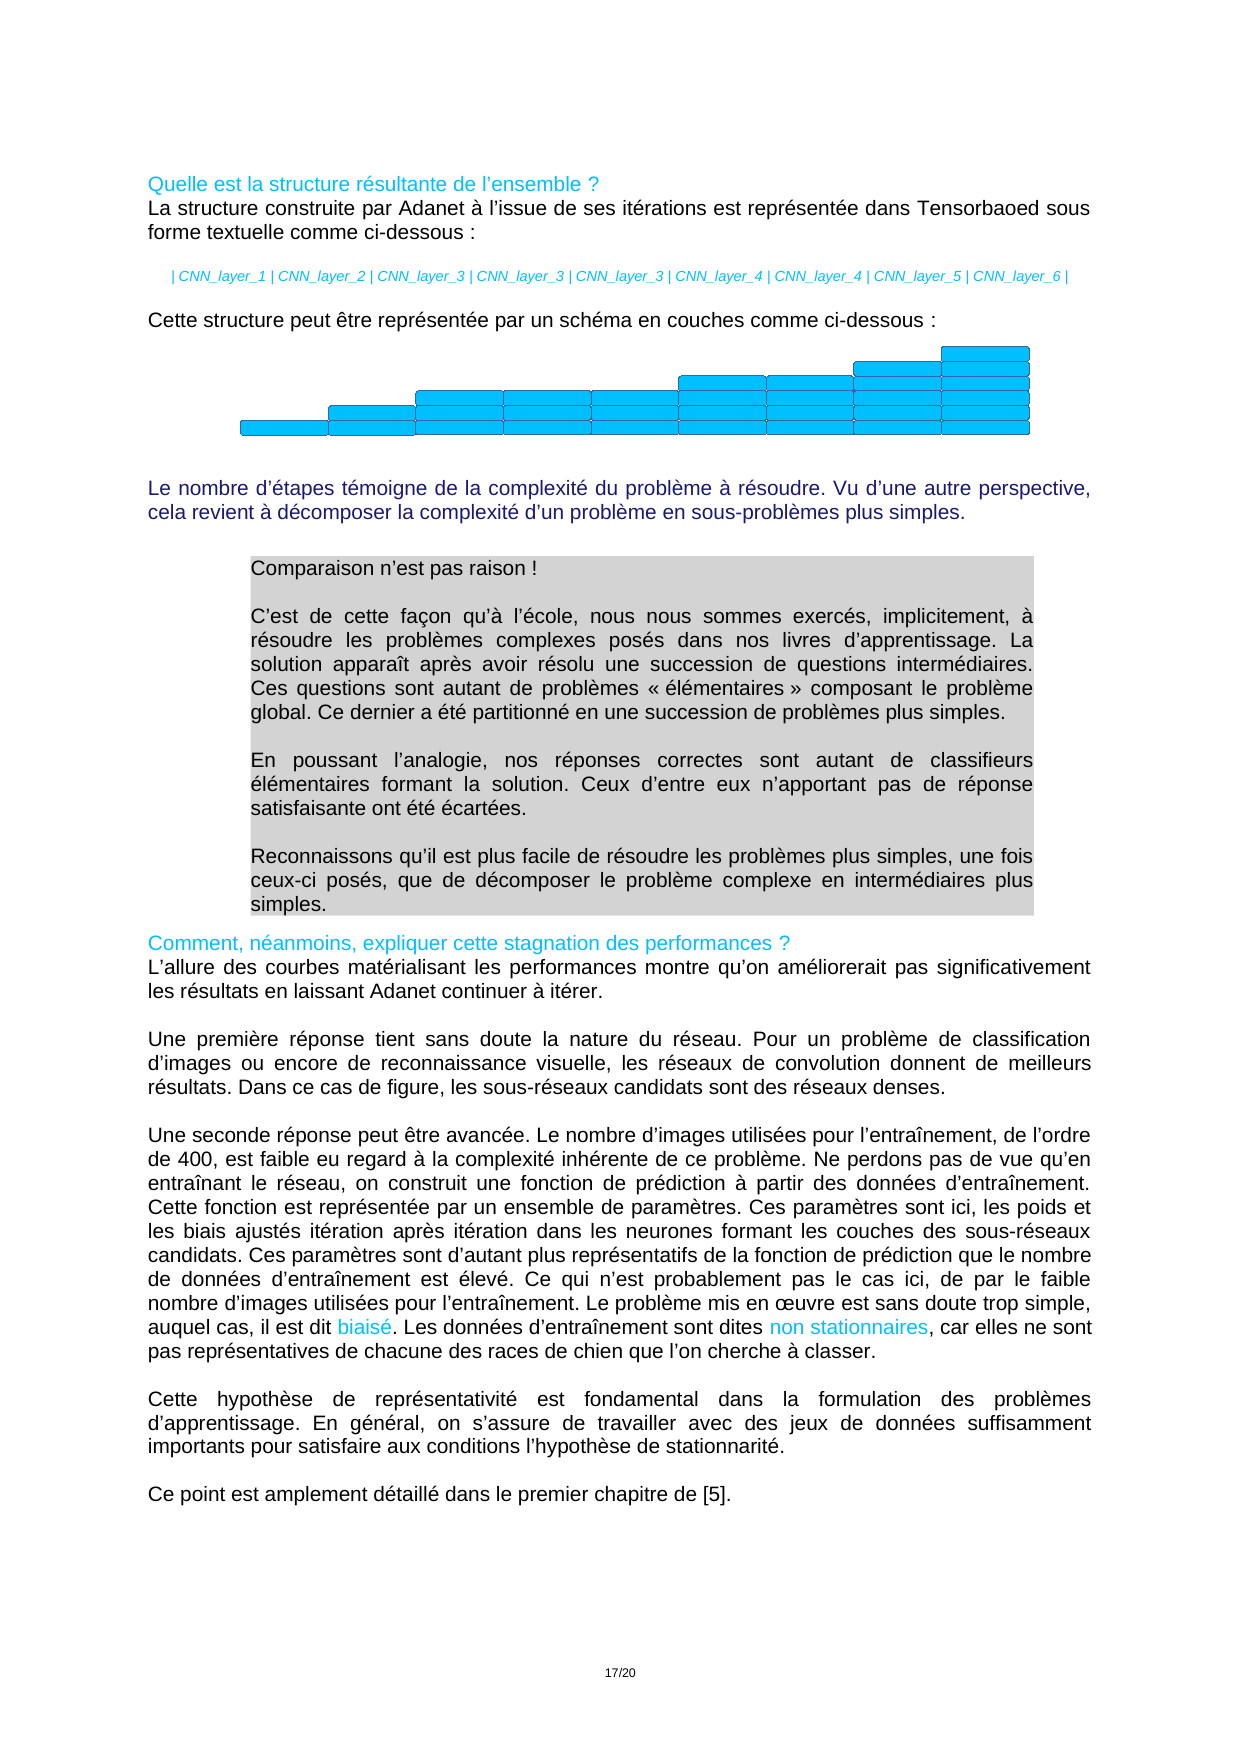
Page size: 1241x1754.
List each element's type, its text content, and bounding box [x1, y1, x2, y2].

text L’allure des courbes matérialisant les performances montre qu’on améliorerait pas significativement les résultats en laissant Adanet continuer à itérer. [148, 955, 1092, 1003]
text Ce point est amplement détaillé dans le premier chapitre de [5]. [148, 1482, 1092, 1506]
text Cette structure peut être représentée par un schéma en couches comme ci-dessous : [148, 308, 1092, 332]
text | CNN_layer_1 | CNN_layer_2 | CNN_layer_3 | CNN_layer_3 | CNN_layer_3 | CNN_layer_4 | CNN_layer_4 | CNN_layer_5 | CNN_layer_6 | [148, 267, 1092, 284]
text Le nombre d’étapes témoigne de la complexité du problème à résoudre. Vu d’une autre perspective, cela revient à décomposer la complexité d’un problème en sous-problèmes plus simples. [148, 476, 1092, 524]
text Comment, néanmoins, expliquer cette stagnation des performances ? [148, 931, 1092, 955]
text Cette hypothèse de représentativité est fondamental dans la formulation des problèmes d’apprentissage. En général, on s’assure de travailler avec des jeux de données suffisamment importants pour satisfaire aux conditions l’hypothèse de stationnarité. [148, 1386, 1092, 1458]
text Une seconde réponse peut être avancée. Le nombre d’images utilisées pour l’entraînement, de l’ordre de 400, est faible eu regard à la complexité inhérente de ce problème. Ne perdons pas de vue qu’en entraînant le réseau, on construit une fonction de prédiction à partir des données d’entraînement. Cette fonction est représentée par un ensemble de paramètres. Ces paramètres sont ici, les poids et les biais ajustés itération après itération dans les neurones formant les couches des sous-réseaux candidats. Ces paramètres sont d’autant plus représentatifs de la fonction de prédiction que le nombre de données d’entraînement est élevé. Ce qui n’est probablement pas le cas ici, de par le faible nombre d’images utilisées pour l’entraînement. Le problème mis en œuvre est sans doute trop simple, auquel cas, il est dit biaisé. Les données d’entraînement sont dites non stationnaires, car elles ne sont pas représentatives de chacune des races de chien que l’on cherche à classer. [148, 1123, 1092, 1362]
text La structure construite par Adanet à l’issue de ses itérations est représentée dans Tensorbaoed sous forme textuelle comme ci-dessous : [148, 196, 1092, 243]
text Une première réponse tient sans doute la nature du réseau. Pour un problème de classification d’images ou encore de reconnaissance visuelle, les réseaux de convolution donnent de meilleurs résultats. Dans ce cas de figure, les sous-réseaux candidats sont des réseaux denses. [148, 1027, 1092, 1099]
text Quelle est la structure résultante de l’ensemble ? [148, 172, 1092, 196]
